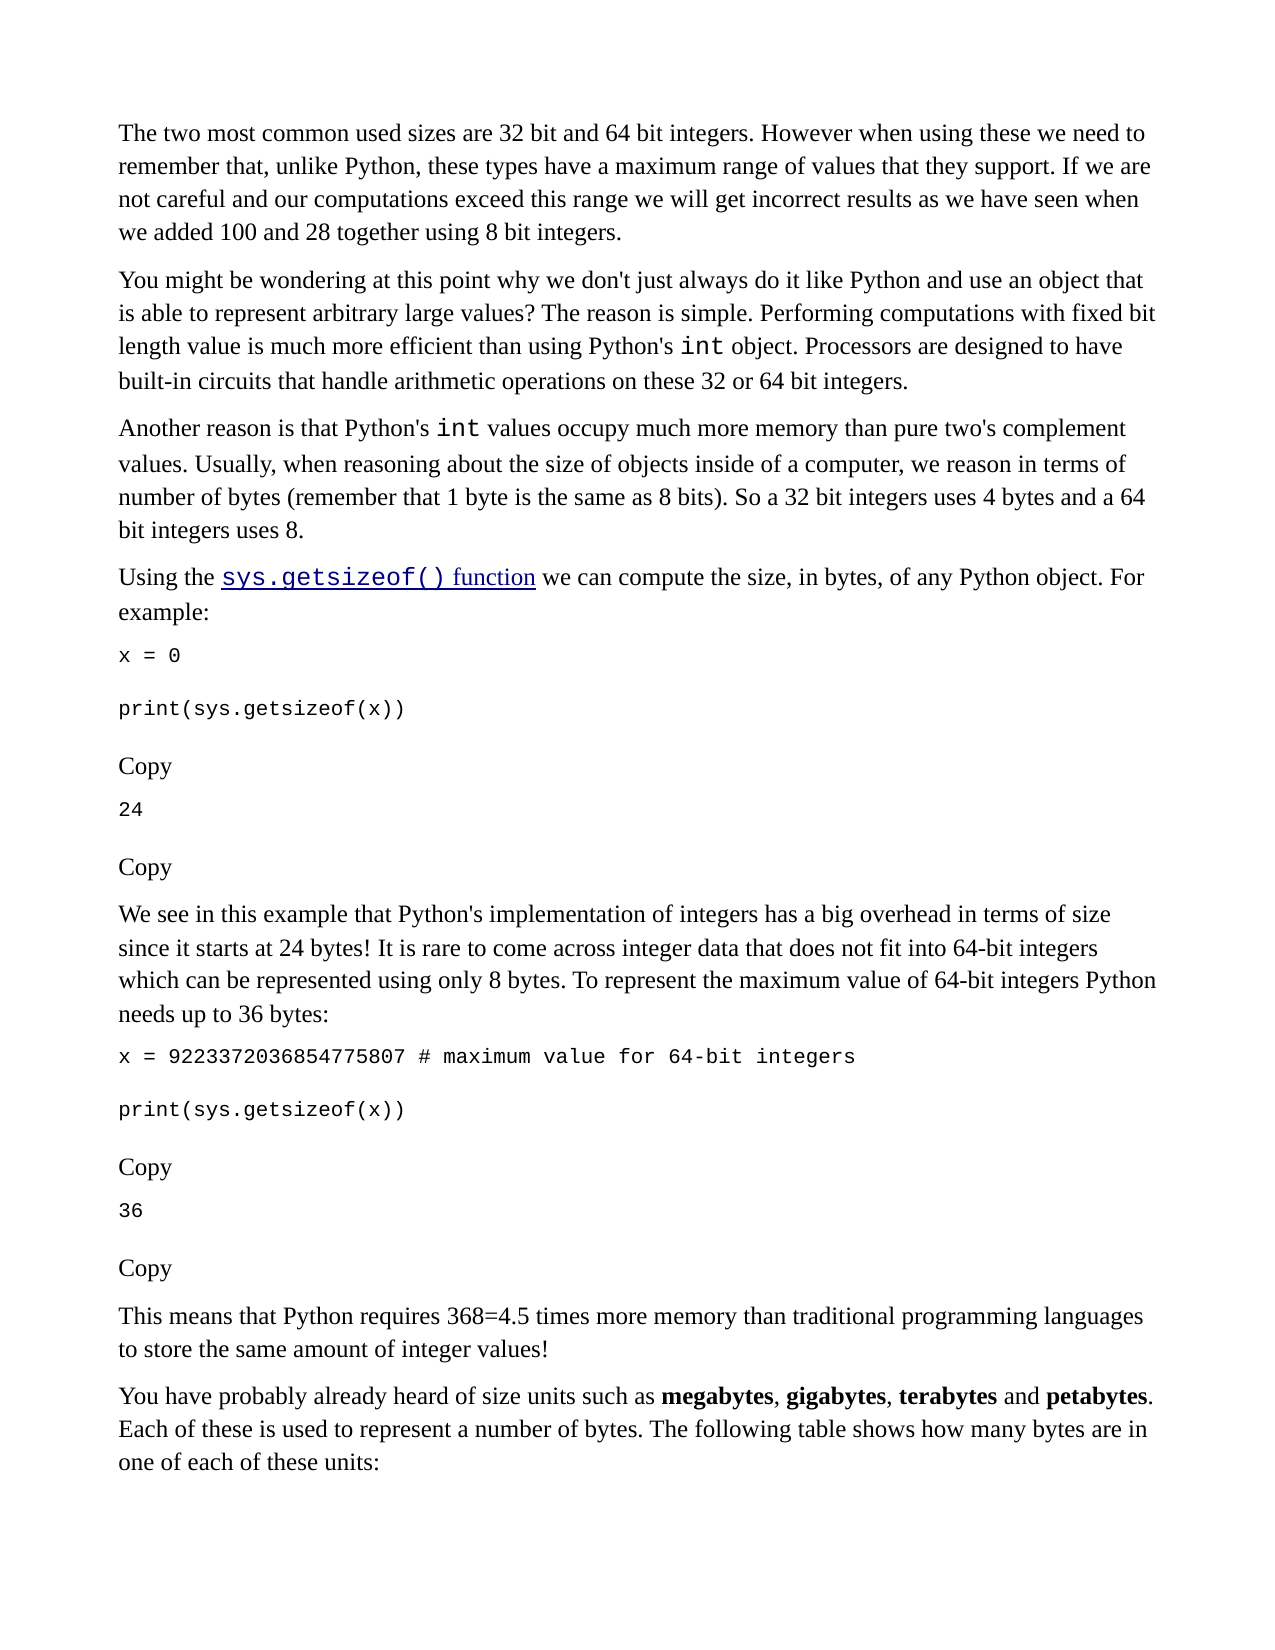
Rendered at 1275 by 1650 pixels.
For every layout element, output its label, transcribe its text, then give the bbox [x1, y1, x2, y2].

text x = 9223372036854775807 # maximum value for 64-bit integers [118, 1046, 1157, 1070]
text 24 [118, 799, 1157, 822]
text print(sys.getsizeof(x)) [118, 1099, 1157, 1123]
text Copy [118, 852, 1157, 881]
text 36 [118, 1200, 1157, 1224]
text Using the sys.getsizeof() function we can compute the size, in bytes, of any Python object. For example: [118, 562, 1157, 626]
text We see in this example that Python's implementation of integers has a big overhead in terms of size since it starts at 24 bytes! It is rare to come across integer data that does not fit into 64-bit integers which can be represented using only 8 bytes. To represent the maximum value of 64-bit integers Python needs up to 36 bytes: [118, 899, 1157, 1027]
text Copy [118, 751, 1157, 780]
text Copy [118, 1253, 1157, 1282]
text print(sys.getsizeof(x)) [118, 698, 1157, 722]
text x = 0 [118, 645, 1157, 669]
text Copy [118, 1152, 1157, 1181]
text The two most common used sizes are 32 bit and 64 bit integers. However when using these we need to remember that, unlike Python, these types have a maximum range of values that they support. If we are not careful and our computations exceed this range we will get incorrect results as we have seen when we added 100 and 28 together using 8 bit integers. [118, 118, 1157, 246]
text You might be wondering at this point why we don't just always do it like Python and use an object that is able to represent arbitrary large values? The reason is simple. Performing computations with fixed bit length value is much more efficient than using Python's int object. Processors are designed to have built-in circuits that handle arithmetic operations on these 32 or 64 bit integers. [118, 265, 1157, 395]
text You have probably already heard of size units such as megabytes, gigabytes, terabytes and petabytes. Each of these is used to represent a number of bytes. The following table shows how many bytes are in one of each of these units: [118, 1381, 1157, 1476]
text Another reason is that Python's int values occupy much more memory than pure two's complement values. Usually, when reasoning about the size of objects inside of a computer, we reason in terms of number of bytes (remember that 1 byte is the same as 8 bits). So a 32 bit integers uses 4 bytes and a 64 bit integers uses 8. [118, 413, 1157, 543]
text This means that Python requires 368=4.5 times more memory than traditional programming languages to store the same amount of integer values! [118, 1301, 1157, 1363]
